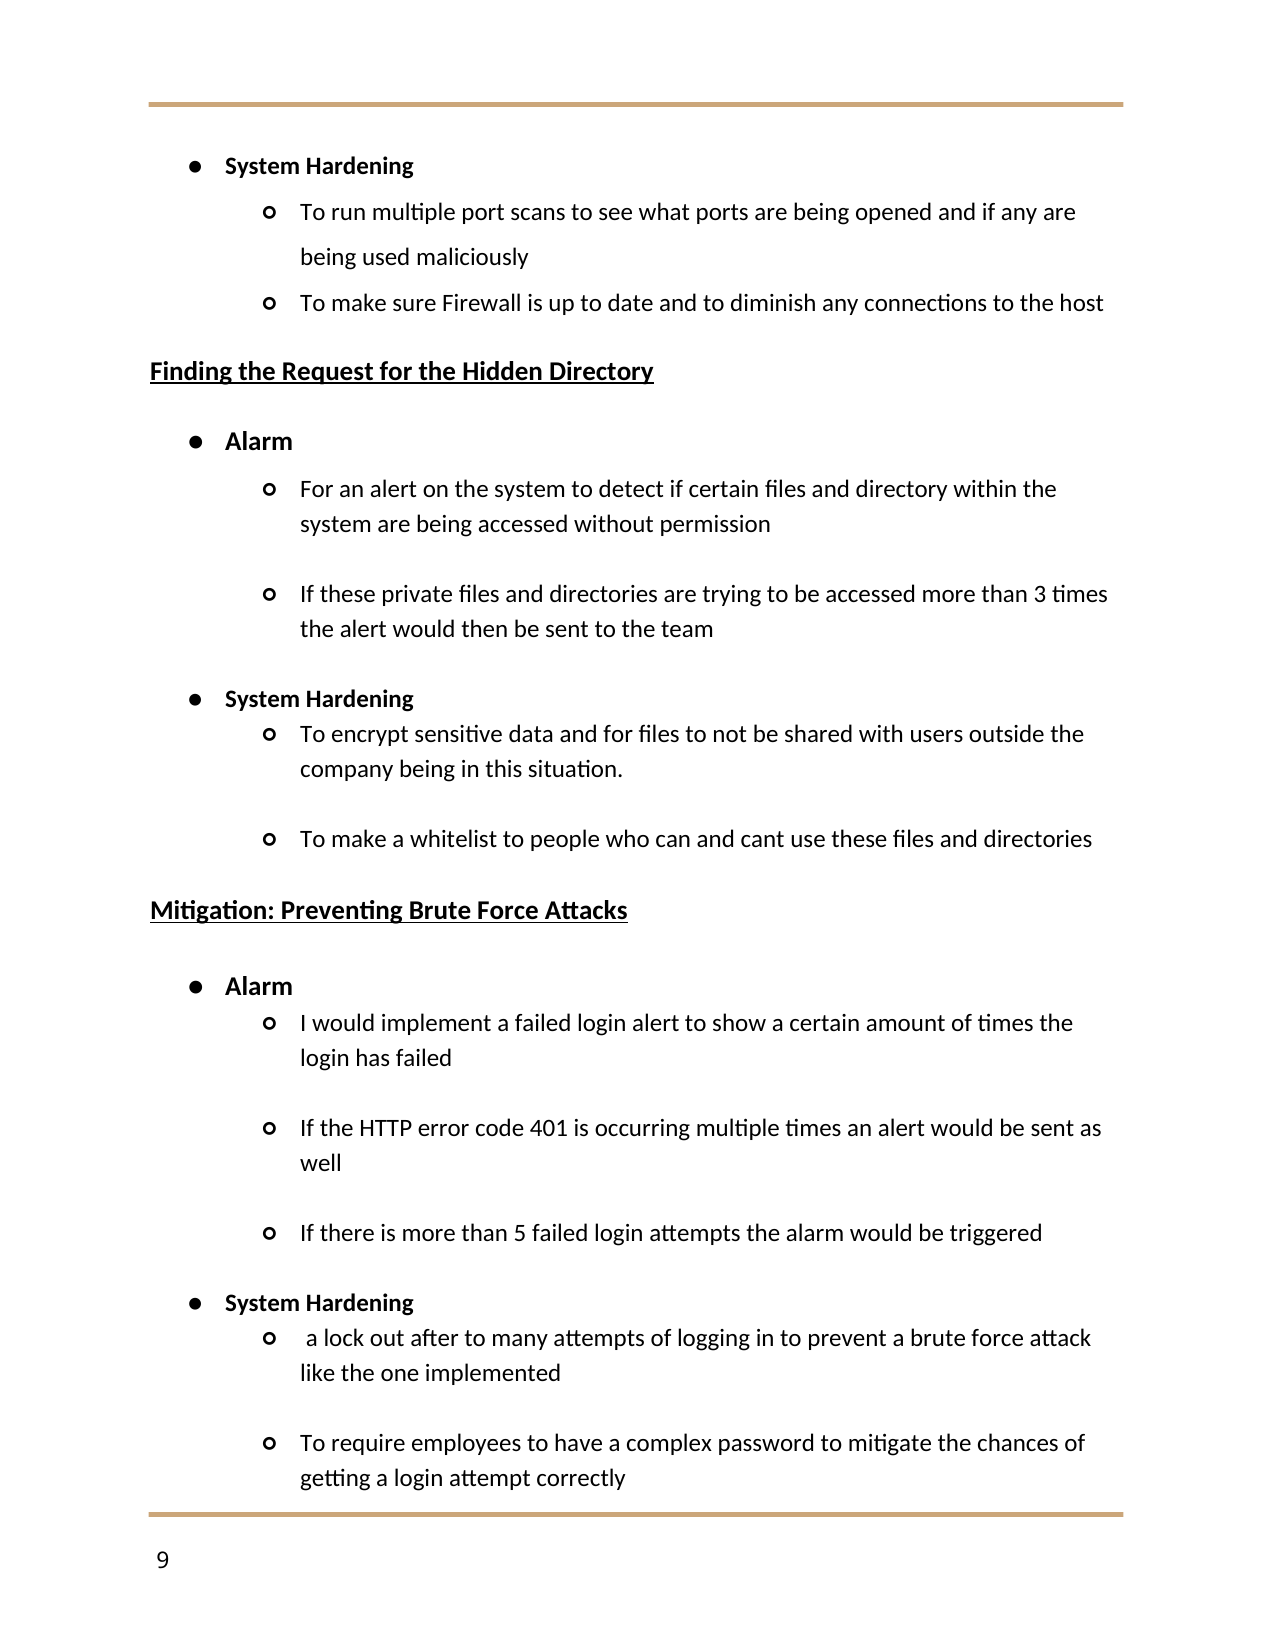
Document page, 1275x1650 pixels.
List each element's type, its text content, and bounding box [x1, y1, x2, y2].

list If there is more than 5 failed login attempts the alarm would be triggered [262, 1217, 1125, 1248]
list Alarm [187, 424, 1125, 457]
list If these private files and directories are trying to be accessed more than 3 times the alert would then be sent to the team [262, 578, 1125, 644]
list System Hardening [187, 1287, 1125, 1318]
text Mitigation: Preventing Brute Force Attacks [150, 893, 1125, 927]
list To encrypt sensitive data and for files to not be shared with users outside the company being in this situation. [262, 718, 1125, 784]
list To require employees to have a complex password to mitigate the chances of getting a login attempt correctly [262, 1427, 1125, 1493]
list I would implement a failed login alert to show a certain amount of times the login has failed [262, 1007, 1125, 1073]
list If the HTTP error code 401 is occurring multiple times an alert would be sent as well [262, 1112, 1125, 1178]
list For an alert on the system to detect if certain files and directory within the system are being accessed without permission [262, 473, 1125, 539]
list a lock out after to many attempts of logging in to prevent a brute force attack like the one implemented [262, 1322, 1125, 1388]
text Finding the Request for the Hidden Directory [150, 354, 1125, 387]
list Alarm [187, 969, 1125, 1002]
picture [148, 102, 1124, 107]
list To make a whitelist to people who can and cant use these files and directories [262, 823, 1125, 854]
list System Hardening [187, 683, 1125, 714]
list To make sure Firewall is up to date and to diminish any connections to the host [262, 287, 1125, 318]
list System Hardening [187, 150, 1125, 181]
list To run multiple port scans to see what ports are being opened and if any are being used maliciously [262, 196, 1125, 272]
picture [148, 1512, 1124, 1517]
